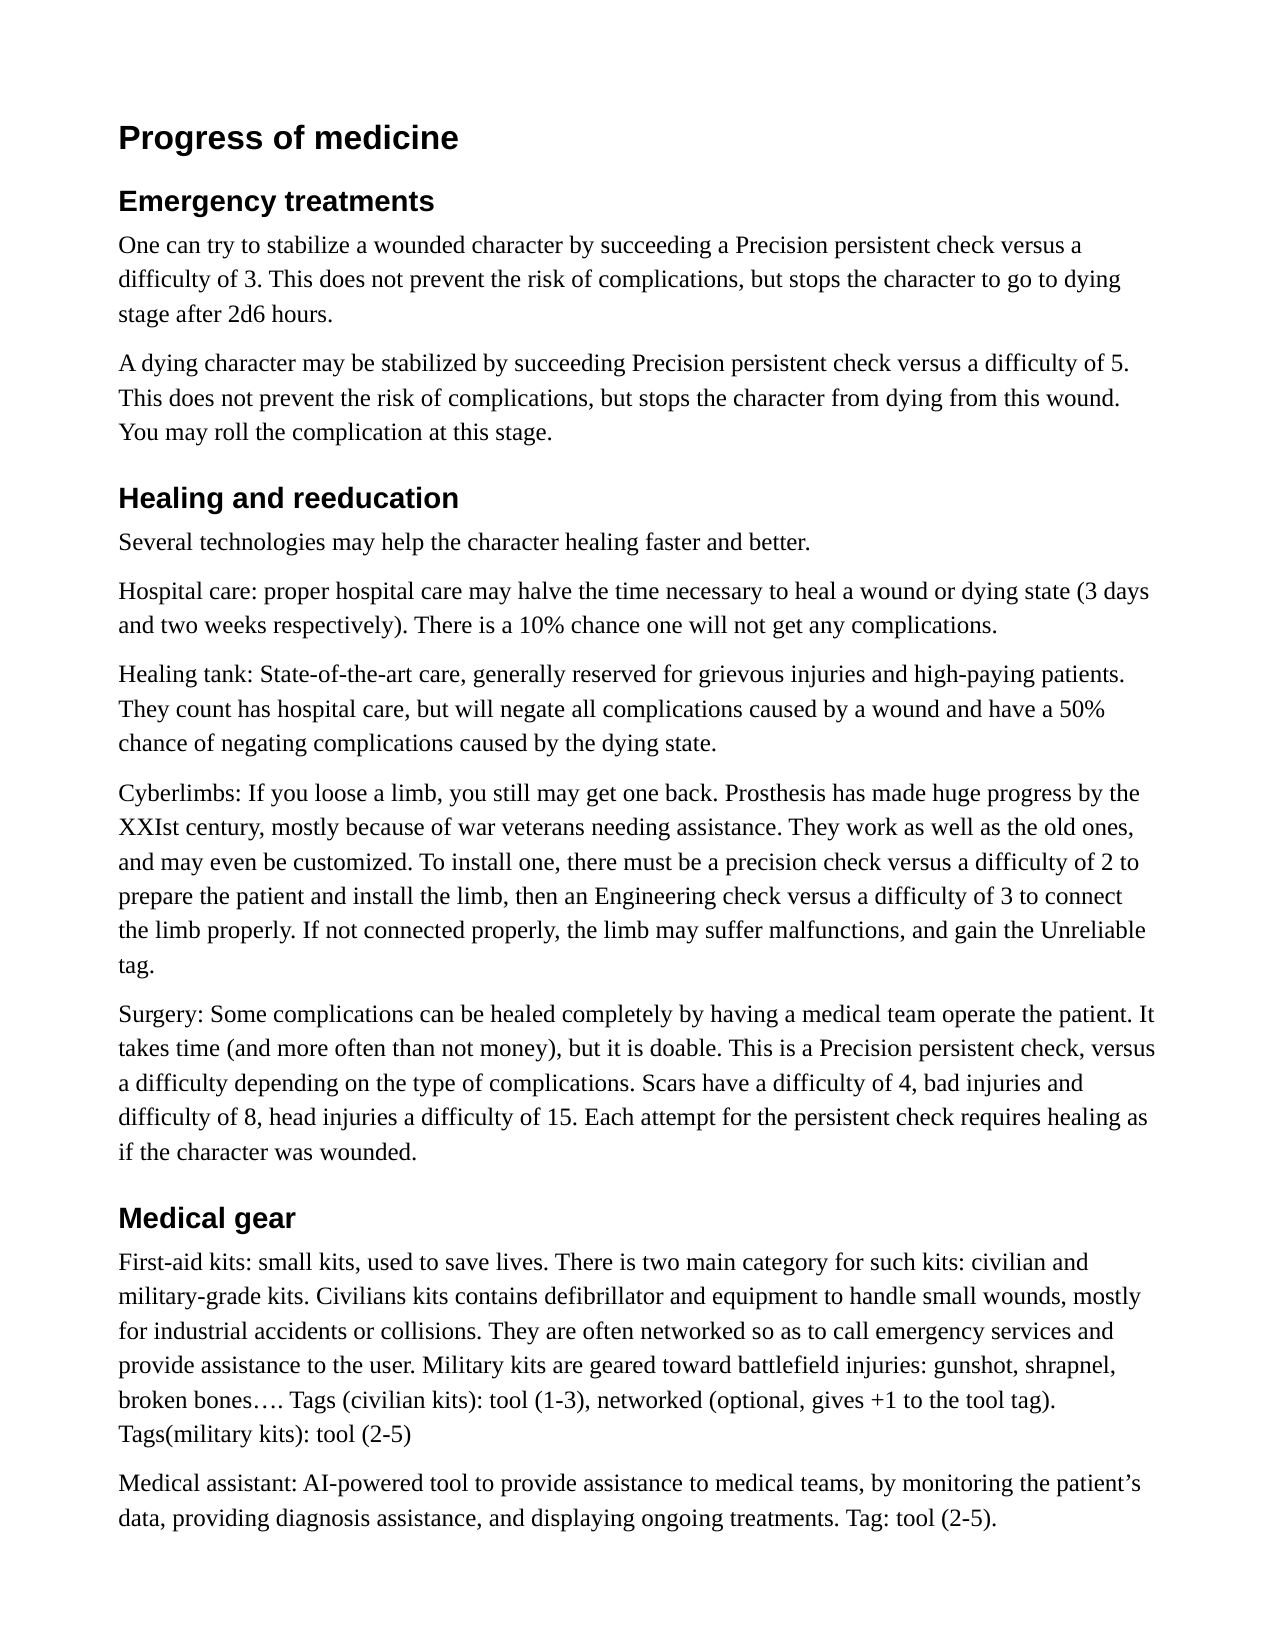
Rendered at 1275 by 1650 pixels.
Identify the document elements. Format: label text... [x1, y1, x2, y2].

subtitle Healing and reeducation [118, 481, 1157, 514]
text A dying character may be stabilized by succeeding Precision persistent check versus a difficulty of 5. This does not prevent the risk of complications, but stops the character from dying from this wound. You may roll the complication at this stage. [118, 348, 1157, 446]
text One can try to stabilize a wounded character by succeeding a Precision persistent check versus a difficulty of 3. This does not prevent the risk of complications, but stops the character to go to dying stage after 2d6 hours. [118, 230, 1157, 328]
text Healing tank: State-of-the-art care, generally reserved for grievous injuries and high-paying patients. They count has hospital care, but will negate all complications caused by a wound and have a 50% chance of negating complications caused by the dying state. [118, 659, 1157, 757]
subtitle Medical gear [118, 1201, 1157, 1234]
text Medical assistant: AI-powered tool to provide assistance to medical teams, by monitoring the patient’s data, providing diagnosis assistance, and displaying ongoing treatments. Tag: tool (2-5). [118, 1468, 1157, 1532]
text Hospital care: proper hospital care may halve the time necessary to heal a wound or dying state (3 days and two weeks respectively). There is a 10% chance one will not get any complications. [118, 576, 1157, 639]
text Several technologies may help the character healing faster and better. [118, 527, 1157, 556]
text Surgery: Some complications can be healed completely by having a medical team operate the patient. It takes time (and more often than not money), but it is doable. This is a Precision persistent check, versus a difficulty depending on the type of complications. Scars have a difficulty of 4, bad injuries and difficulty of 8, head injuries a difficulty of 15. Each attempt for the persistent check requires healing as if the character was wounded. [118, 999, 1157, 1166]
subtitle Progress of medicine [118, 118, 1157, 157]
text Cyberlimbs: If you loose a limb, you still may get one back. Prosthesis has made huge progress by the XXIst century, mostly because of war veterans needing assistance. They work as well as the old ones, and may even be customized. To install one, there must be a precision check versus a difficulty of 2 to prepare the patient and install the limb, then an Engineering check versus a difficulty of 3 to connect the limb properly. If not connected properly, the limb may suffer malfunctions, and gain the Unreliable tag. [118, 778, 1157, 979]
subtitle Emergency treatments [118, 184, 1157, 218]
text First-aid kits: small kits, used to save lives. There is two main category for such kits: civilian and military-grade kits. Civilians kits contains defibrillator and equipment to handle small wounds, mostly for industrial accidents or collisions. They are often networked so as to call emergency services and provide assistance to the user. Military kits are geared toward battlefield injuries: gunshot, shrapnel, broken bones…. Tags (civilian kits): tool (1-3), networked (optional, gives +1 to the tool tag). Tags(military kits): tool (2-5) [118, 1247, 1157, 1448]
